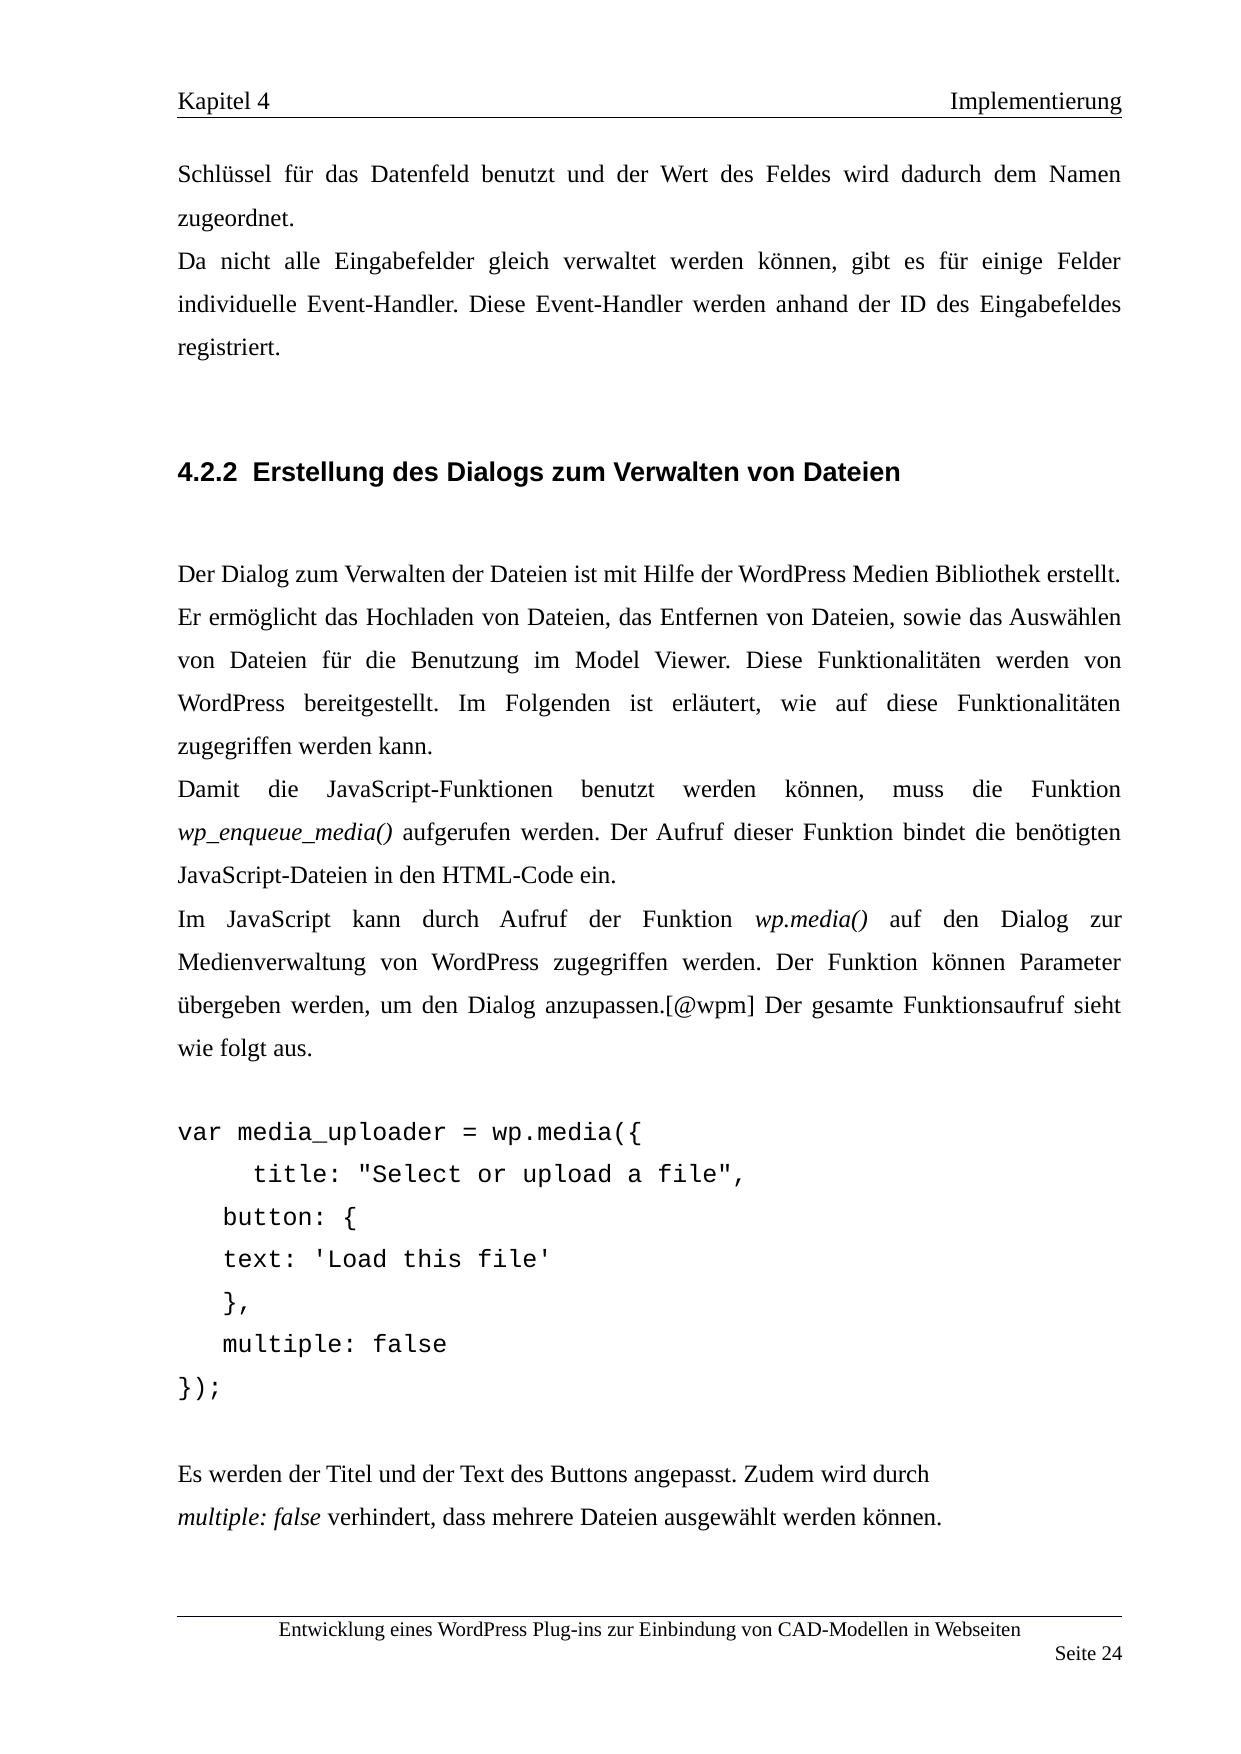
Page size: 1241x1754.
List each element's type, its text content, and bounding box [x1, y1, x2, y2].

text text: 'Load this file' [177, 1247, 1122, 1275]
text Der Dialog zum Verwalten der Dateien ist mit Hilfe der WordPress Medien Bibliothek erstellt. Er ermöglicht das Hochladen von Dateien, das Entfernen von Dateien, sowie das Auswählen von Dateien für die Benutzung im Model Viewer. Diese Funktionalitäten werden von WordPress bereitgestellt. Im Folgenden ist erläutert, wie auf diese Funktionalitäten zugegriffen werden kann. [177, 559, 1122, 760]
text }, [177, 1289, 1122, 1318]
text }); [177, 1374, 1122, 1403]
text Da nicht alle Eingabefelder gleich verwaltet werden können, gibt es für einige Felder individuelle Event-Handler. Diese Event-Handler werden anhand der ID des Eingabefeldes registriert. [177, 246, 1122, 361]
text Damit die JavaScript-Funktionen benutzt werden können, muss die Funktion wp_enqueue_media() aufgerufen werden. Der Aufruf dieser Funktion bindet die benötigten JavaScript-Dateien in den HTML-Code ein. [177, 774, 1122, 889]
text title: "Select or upload a file", [177, 1162, 1122, 1190]
text multiple: false [177, 1332, 1122, 1360]
text multiple: false verhindert, dass mehrere Dateien ausgewählt werden können. [177, 1502, 1122, 1531]
text Schlüssel für das Datenfeld benutzt und der Wert des Feldes wird dadurch dem Namen zugeordnet. [177, 159, 1122, 231]
text Im JavaScript kann durch Aufruf der Funktion wp.media() auf den Dialog zur Medienverwaltung von WordPress zugegriffen werden. Der Funktion können Parameter übergeben werden, um den Dialog anzupassen.[@wpm] Der gesamte Funktionsaufruf sieht wie folgt aus. [177, 904, 1122, 1062]
subtitle Erstellung des Dialogs zum Verwalten von Dateien [177, 456, 1122, 487]
text button: { [177, 1204, 1122, 1233]
text Es werden der Titel und der Text des Buttons angepasst. Zudem wird durch [177, 1459, 1122, 1488]
text var media_uploader = wp.media({ [177, 1119, 1122, 1148]
